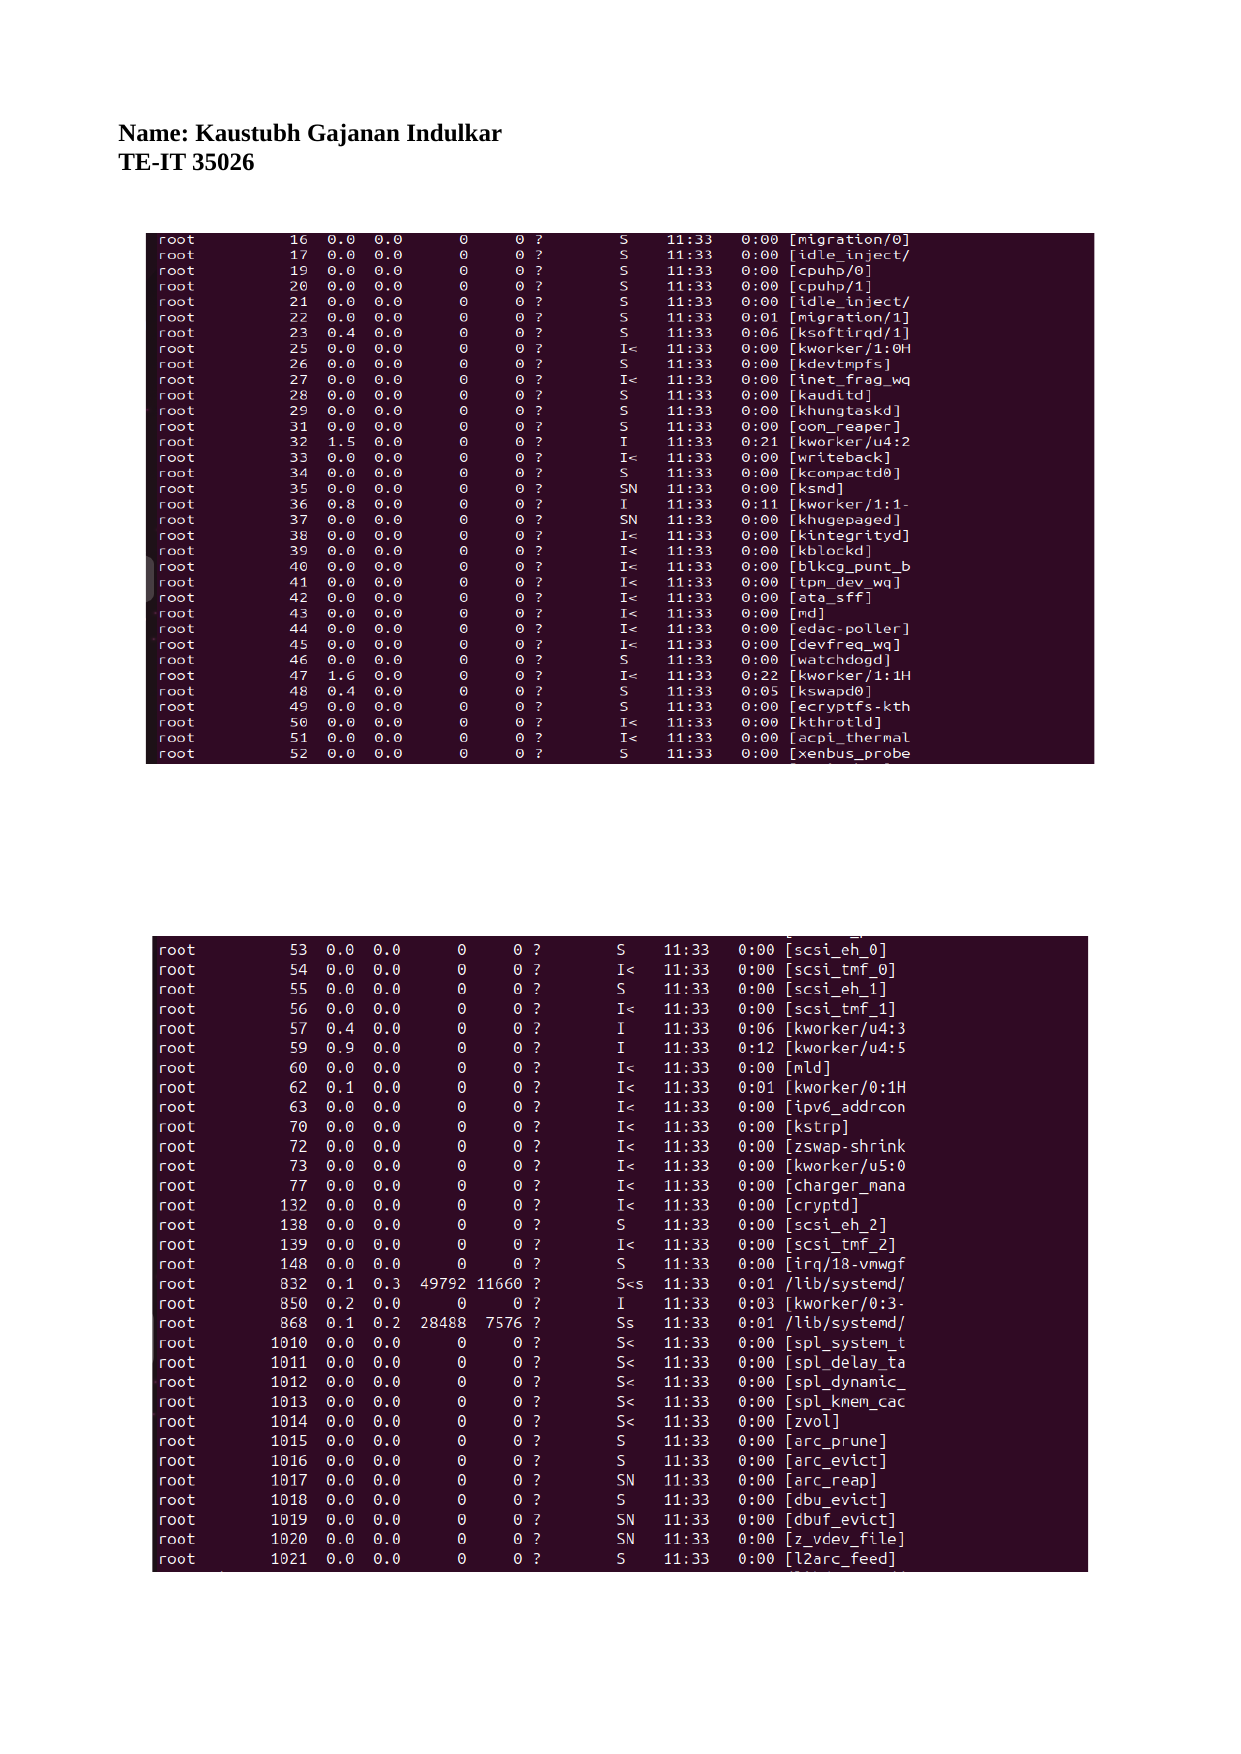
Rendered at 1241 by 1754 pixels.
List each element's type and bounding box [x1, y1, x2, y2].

picture [152, 936, 1089, 1572]
picture [145, 233, 1095, 764]
